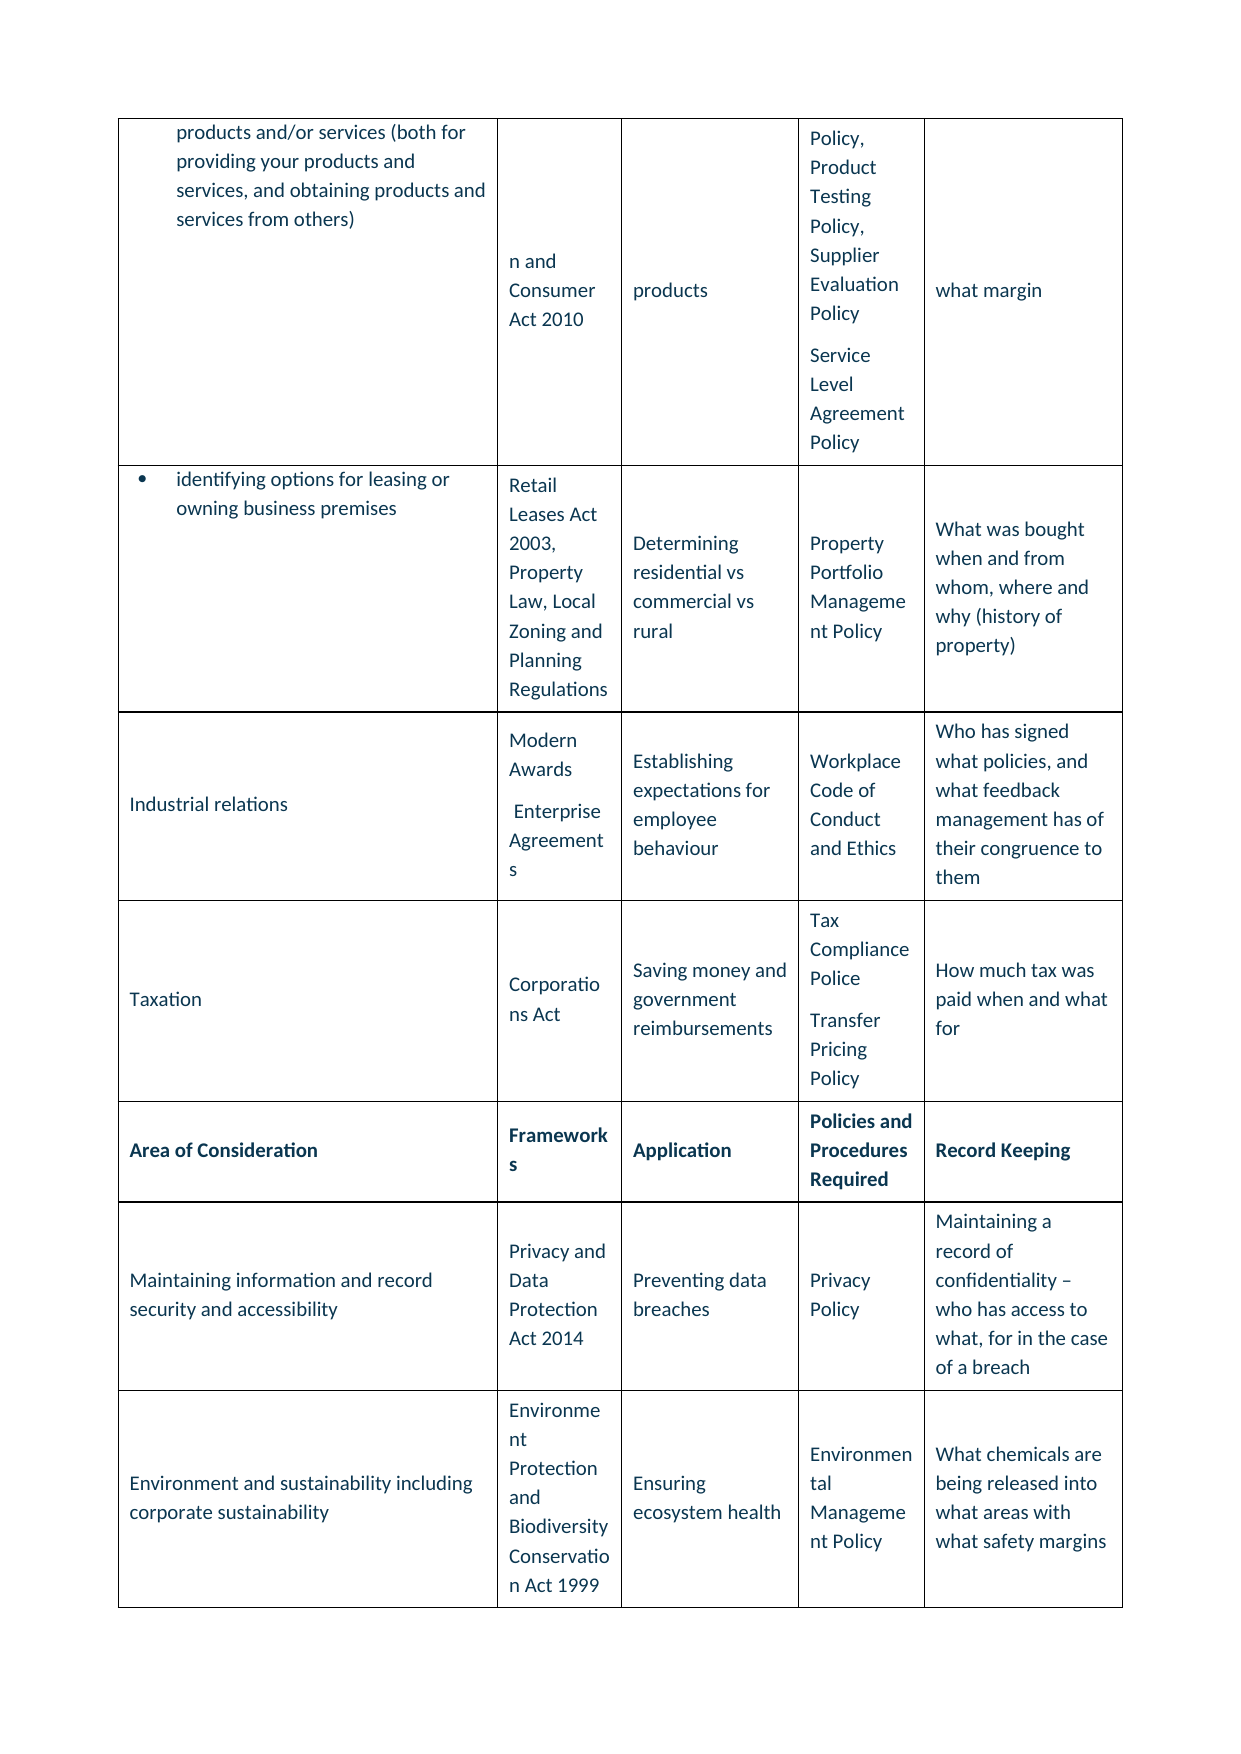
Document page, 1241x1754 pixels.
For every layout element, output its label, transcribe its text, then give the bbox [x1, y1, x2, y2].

table_cell Environment Protection and Biodiversity Conservation Act 1999 [498, 1391, 621, 1607]
table_cell Workplace Code of Conduct and Ethics [799, 713, 924, 900]
table_cell products [622, 119, 798, 465]
table_cell Establishing expectations for employee behaviour [622, 713, 798, 900]
table_cell Who has signed what policies, and what feedback management has of their congruence to them [925, 713, 1122, 900]
table_cell Record Keeping [925, 1102, 1122, 1201]
table_cell Taxation [119, 901, 497, 1101]
table_cell what margin [925, 119, 1122, 465]
table_cell identifying options for leasing or owning business premises [119, 466, 497, 711]
table_cell Determining residential vs commercial vs rural [622, 466, 798, 711]
table_cell Modern Awards Enterprise Agreements [498, 713, 621, 900]
table_cell Privacy Policy [799, 1203, 924, 1390]
table_cell Maintaining information and record security and accessibility [119, 1203, 497, 1390]
table_cell Property Portfolio Management Policy [799, 466, 924, 711]
table_cell Policies and Procedures Required [799, 1102, 924, 1201]
table_cell Environmental Management Policy [799, 1391, 924, 1607]
table_cell Industrial relations [119, 713, 497, 900]
table_cell Policy, Product Testing Policy, Supplier Evaluation Policy Service Level Agreement Policy [799, 119, 924, 465]
table_cell Preventing data breaches [622, 1203, 798, 1390]
table_cell Maintaining a record of confidentiality – who has access to what, for in the case of a breach [925, 1203, 1122, 1390]
table_cell How much tax was paid when and what for [925, 901, 1122, 1101]
table_cell Area of Consideration [119, 1102, 497, 1201]
table_cell Application [622, 1102, 798, 1201]
table_cell products and/or services (both for providing your products and services, and obtaining products and services from others) [119, 119, 497, 465]
table_cell Tax Compliance Police Transfer Pricing Policy [799, 901, 924, 1101]
table_cell Retail Leases Act 2003, Property Law, Local Zoning and Planning Regulations [498, 466, 621, 711]
table_cell Saving money and government reimbursements [622, 901, 798, 1101]
table_cell Corporations Act [498, 901, 621, 1101]
table_cell Ensuring ecosystem health [622, 1391, 798, 1607]
table_cell What chemicals are being released into what areas with what safety margins [925, 1391, 1122, 1607]
table_cell Environment and sustainability including corporate sustainability [119, 1391, 497, 1607]
table_cell What was bought when and from whom, where and why (history of property) [925, 466, 1122, 711]
table_cell n and Consumer Act 2010 [498, 119, 621, 465]
table_cell Frameworks [498, 1102, 621, 1201]
table_cell Privacy and Data Protection Act 2014 [498, 1203, 621, 1390]
